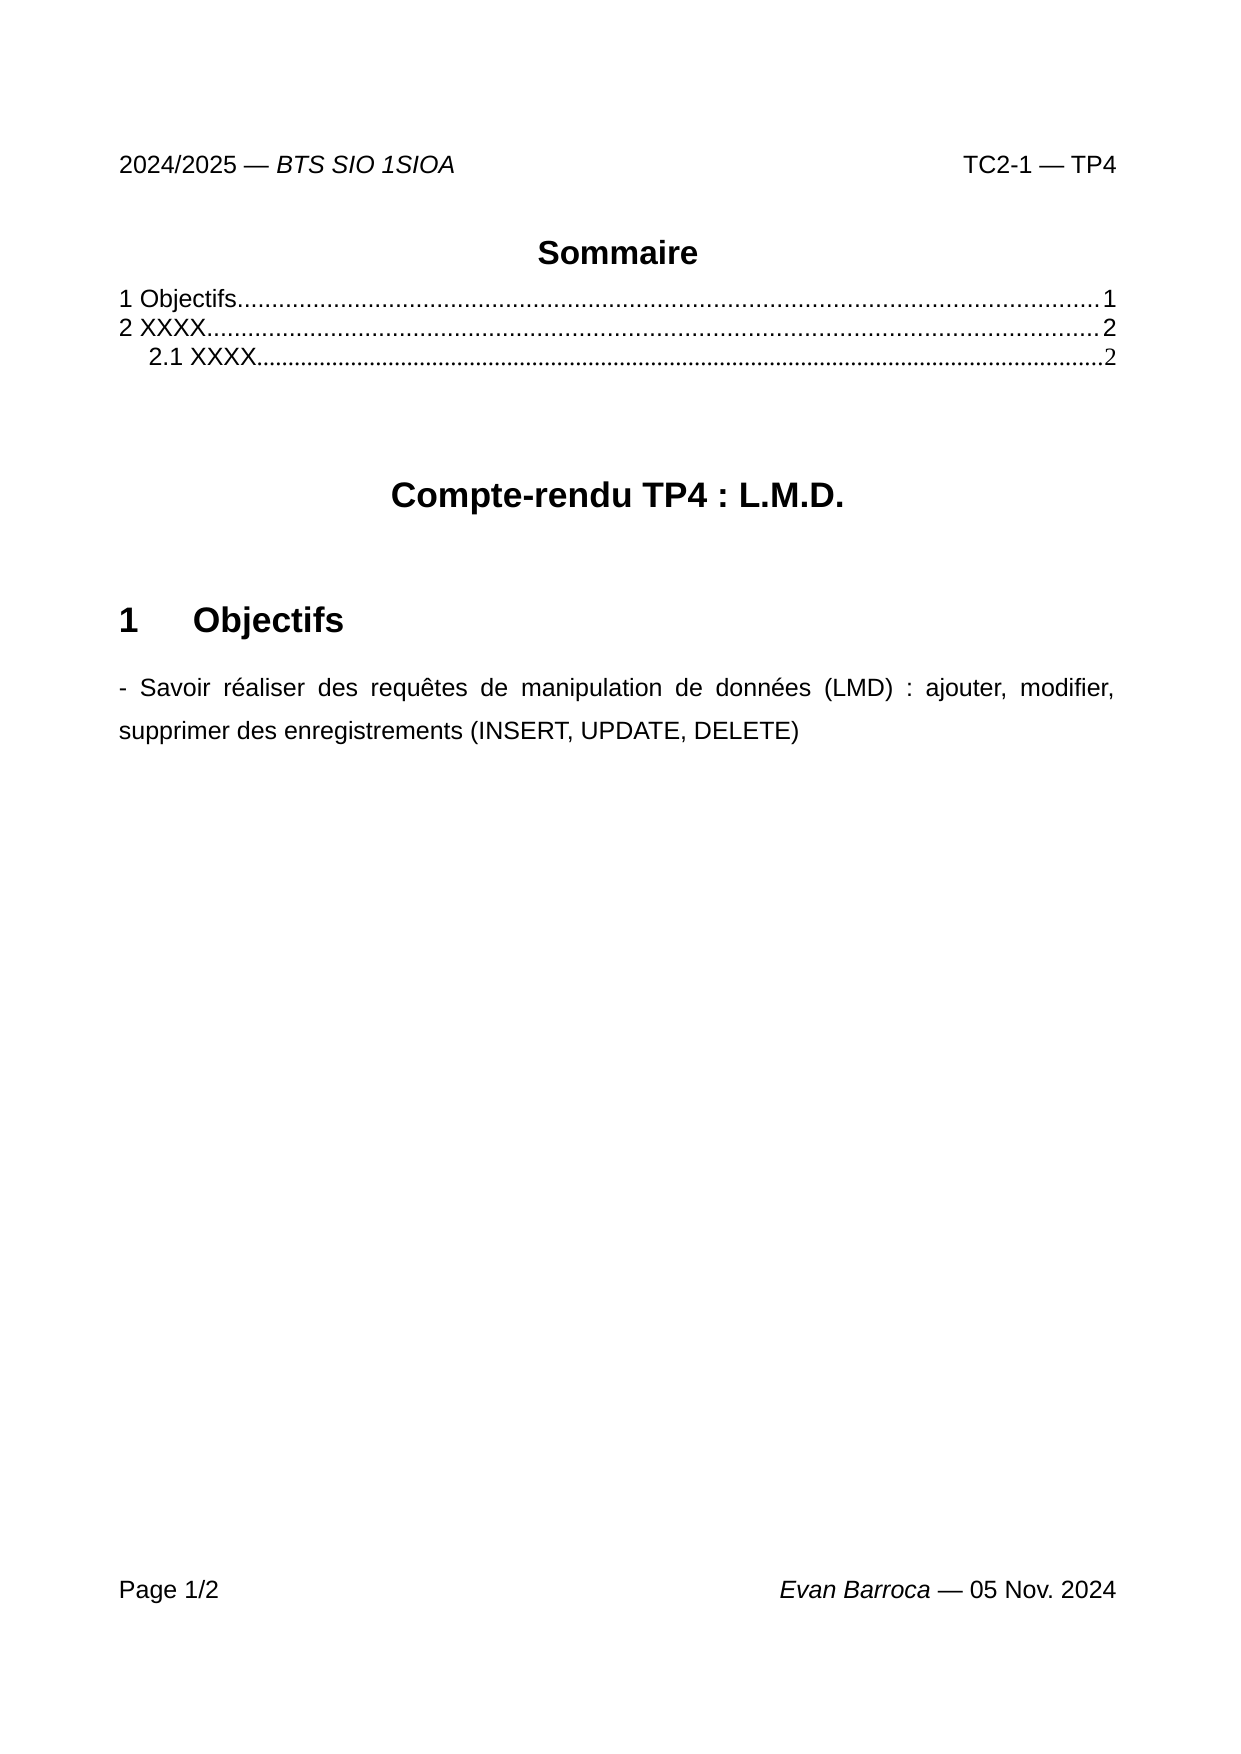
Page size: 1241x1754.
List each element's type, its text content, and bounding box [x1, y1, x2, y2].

subtitle Sommaire [119, 233, 1117, 272]
text - Savoir réaliser des requêtes de manipulation de données (LMD) : ajouter, modifier, supprimer des enregistrements (INSERT, UPDATE, DELETE) [119, 673, 1117, 745]
subtitle Compte-rendu TP4 : L.M.D. [119, 474, 1117, 514]
text 2 XXXX 2 [119, 313, 1117, 342]
text 2.1 XXXX 2 [148, 342, 1117, 371]
subtitle Objectifs [119, 599, 1117, 640]
text 1 Objectifs 1 [119, 284, 1117, 313]
